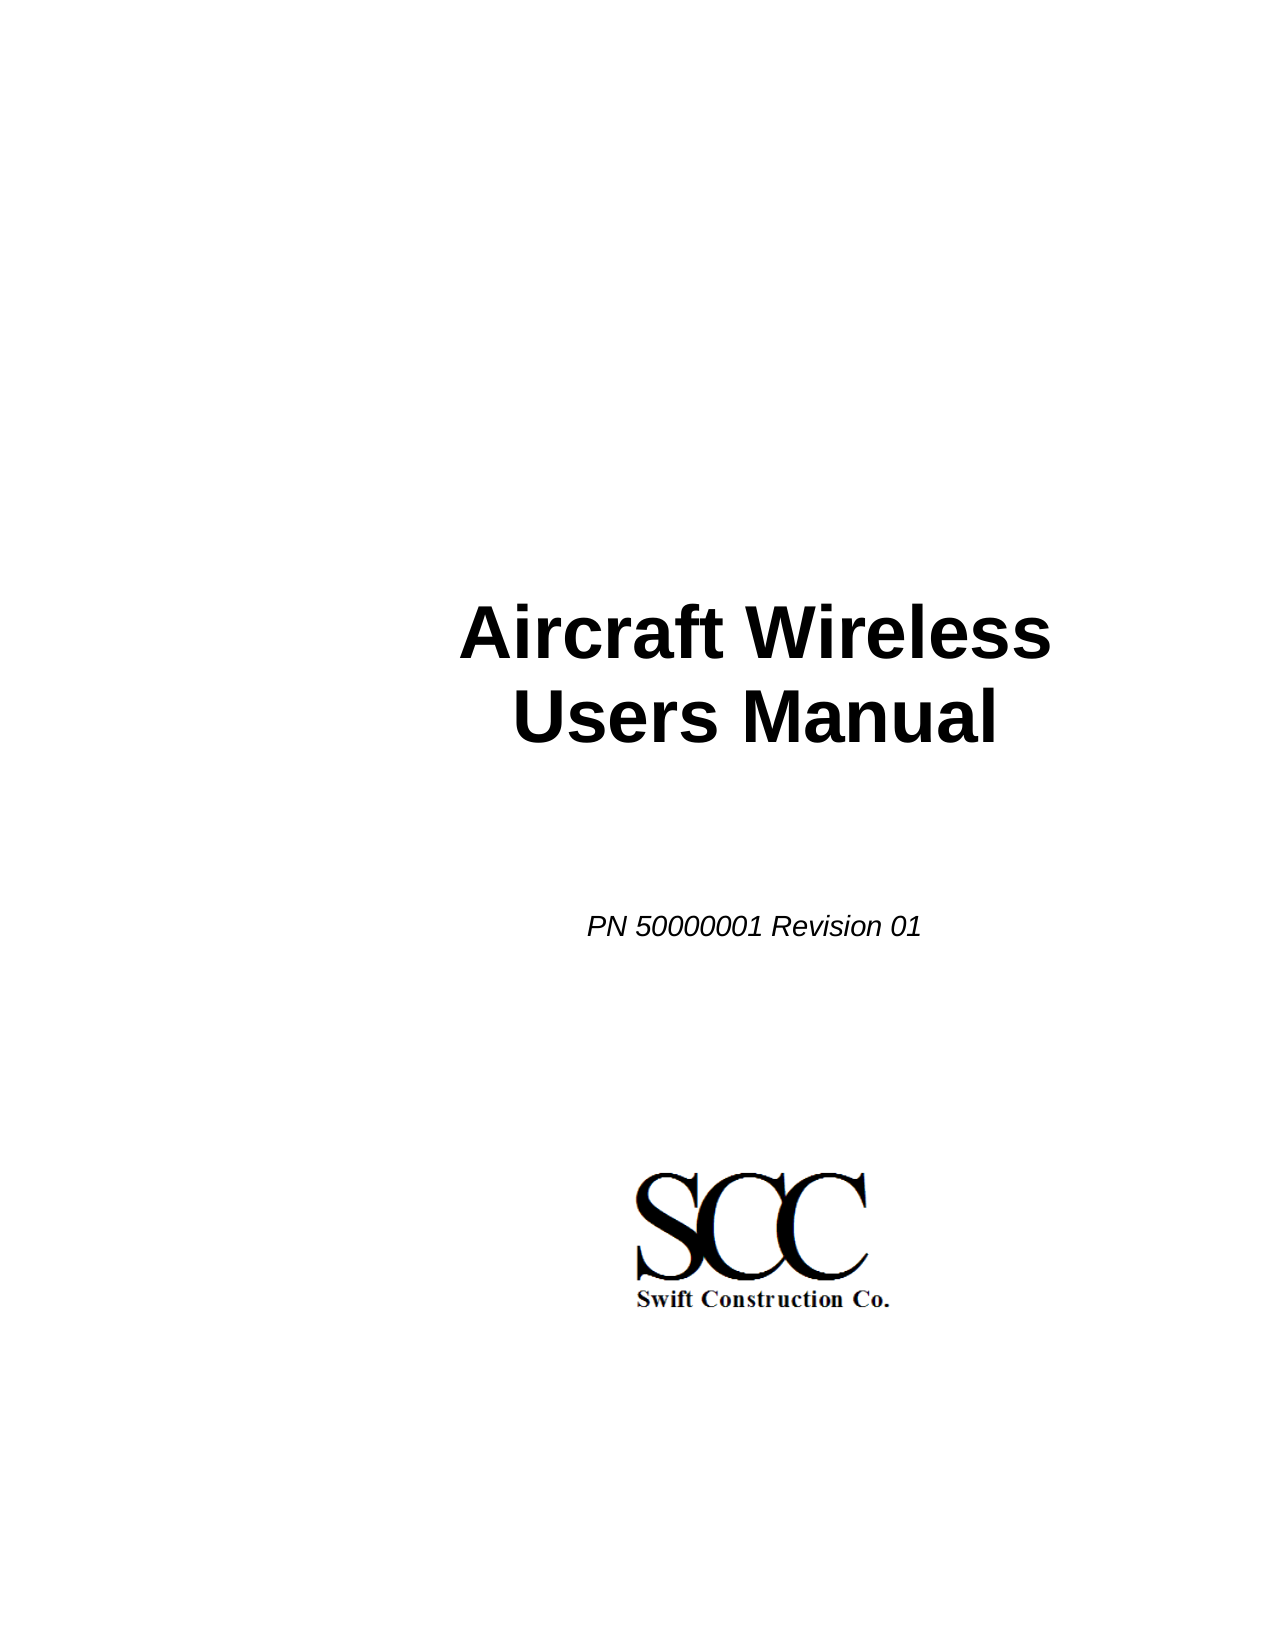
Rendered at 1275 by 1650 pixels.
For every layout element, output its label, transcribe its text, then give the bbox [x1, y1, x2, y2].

title Aircraft Wireless Users Manual [413, 591, 1098, 758]
subtitle PN 50000001 Revision 01 [413, 910, 1098, 943]
picture [634, 1168, 891, 1311]
